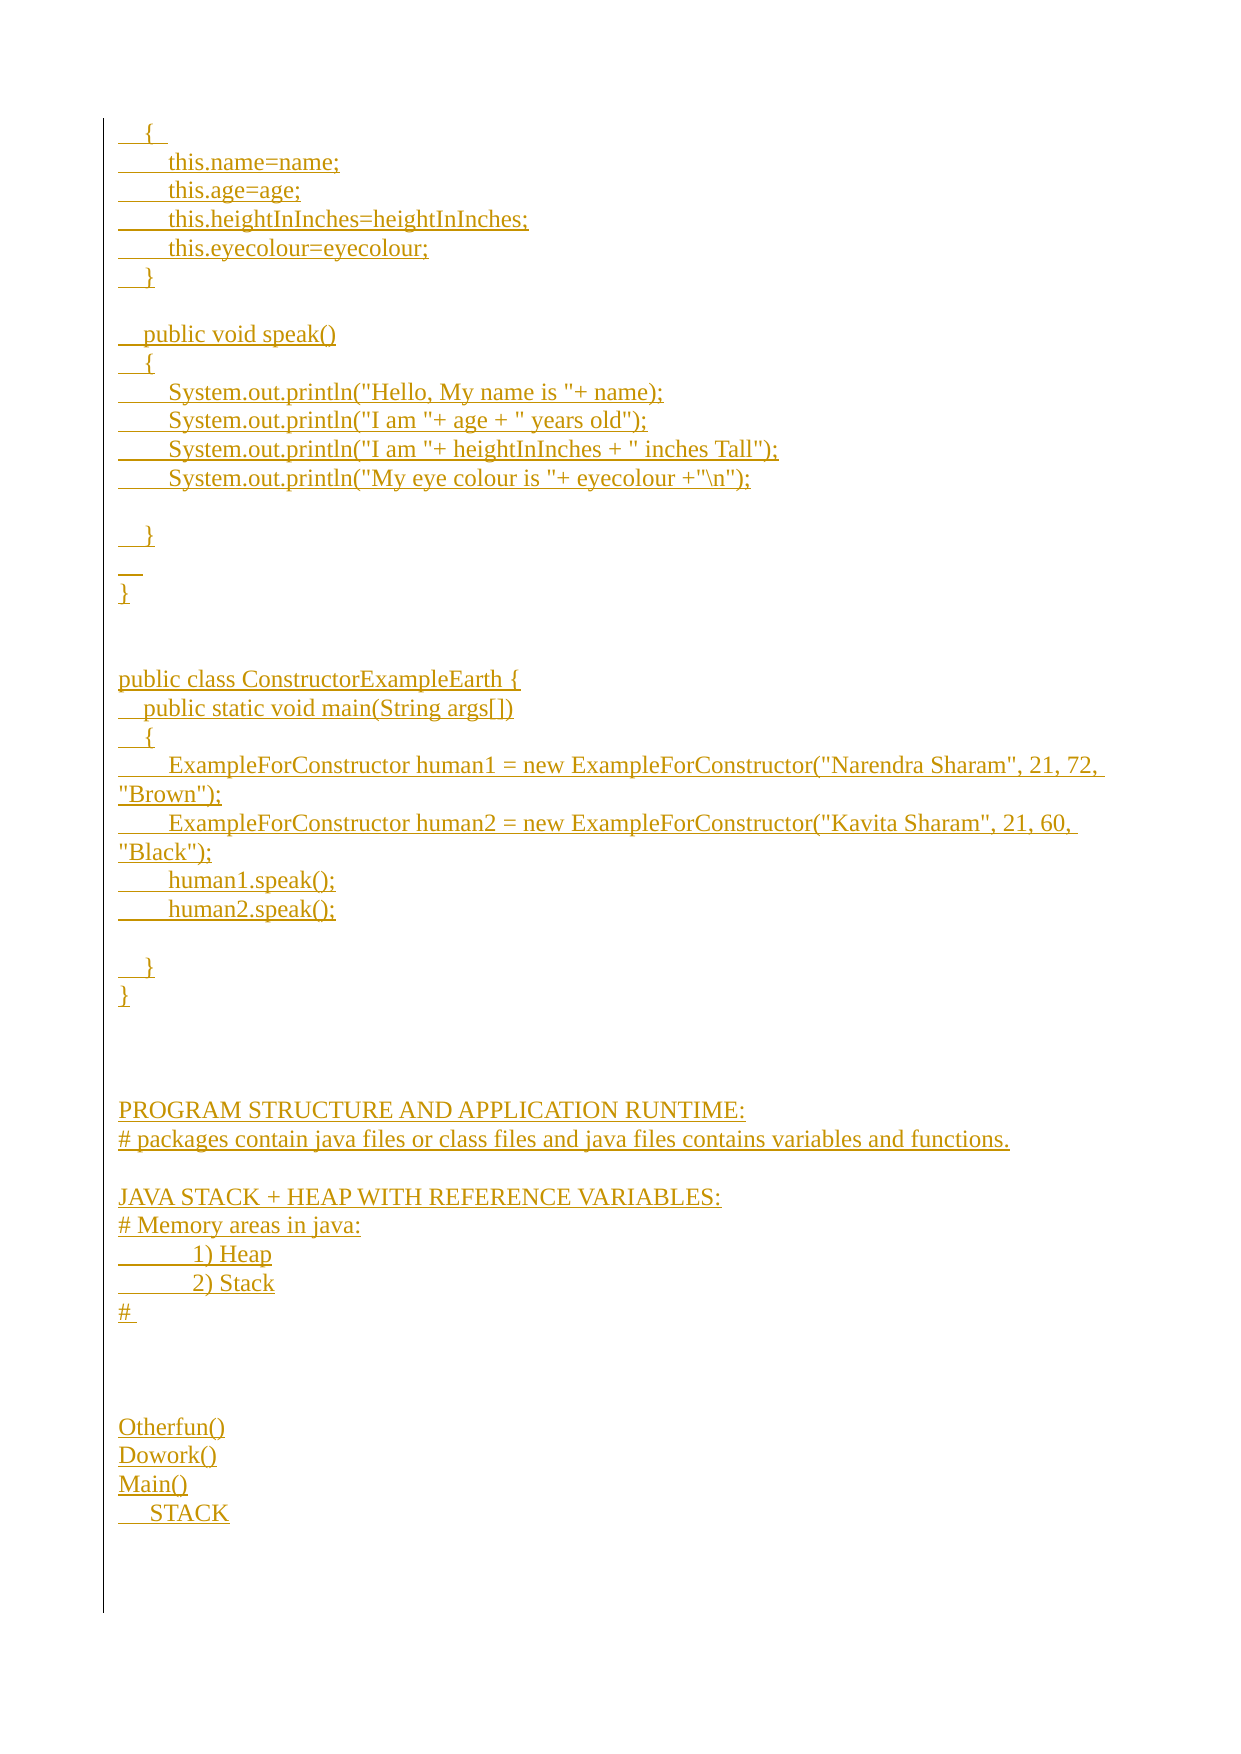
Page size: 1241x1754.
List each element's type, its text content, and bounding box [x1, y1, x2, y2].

text 1) Heap [118, 1239, 1122, 1268]
text System.out.println("My eye colour is "+ eyecolour +"\n"); [118, 463, 1122, 492]
text this.age=age; [118, 176, 1122, 204]
text this.name=name; [118, 147, 1122, 176]
text JAVA STACK + HEAP WITH REFERENCE VARIABLES: [118, 1182, 1122, 1211]
text STACK [118, 1498, 1122, 1527]
text public void speak() [118, 319, 1122, 348]
text this.eyecolour=eyecolour; [118, 233, 1122, 262]
text System.out.println("I am "+ age + " years old"); [118, 406, 1122, 434]
text ExampleForConstructor human1 = new ExampleForConstructor("Narendra Sharam", 21, 72, "Brown"); [118, 751, 1122, 808]
text PROGRAM STRUCTURE AND APPLICATION RUNTIME: [118, 1096, 1122, 1124]
text } [118, 952, 1122, 981]
text } [118, 981, 1122, 1009]
text } [118, 578, 1122, 607]
text } [118, 262, 1122, 291]
text public class ConstructorExampleEarth { [118, 664, 1122, 693]
text } [118, 521, 1122, 549]
text ExampleForConstructor human2 = new ExampleForConstructor("Kavita Sharam", 21, 60, "Black"); [118, 808, 1122, 866]
text 2) Stack [118, 1268, 1122, 1297]
text Otherfun() [118, 1412, 1122, 1441]
text human2.speak(); [118, 894, 1122, 923]
text public static void main(String args[]) [118, 693, 1122, 722]
text # [118, 1297, 1122, 1326]
text { [118, 118, 1122, 147]
text Main() [118, 1469, 1122, 1498]
text System.out.println("I am "+ heightInInches + " inches Tall"); [118, 434, 1122, 463]
text # packages contain java files or class files and java files contains variables and functions. [118, 1124, 1122, 1153]
text human1.speak(); [118, 866, 1122, 894]
text { [118, 348, 1122, 377]
text System.out.println("Hello, My name is "+ name); [118, 377, 1122, 406]
text this.heightInInches=heightInInches; [118, 204, 1122, 233]
text # Memory areas in java: [118, 1211, 1122, 1239]
text { [118, 722, 1122, 751]
text Dowork() [118, 1441, 1122, 1469]
